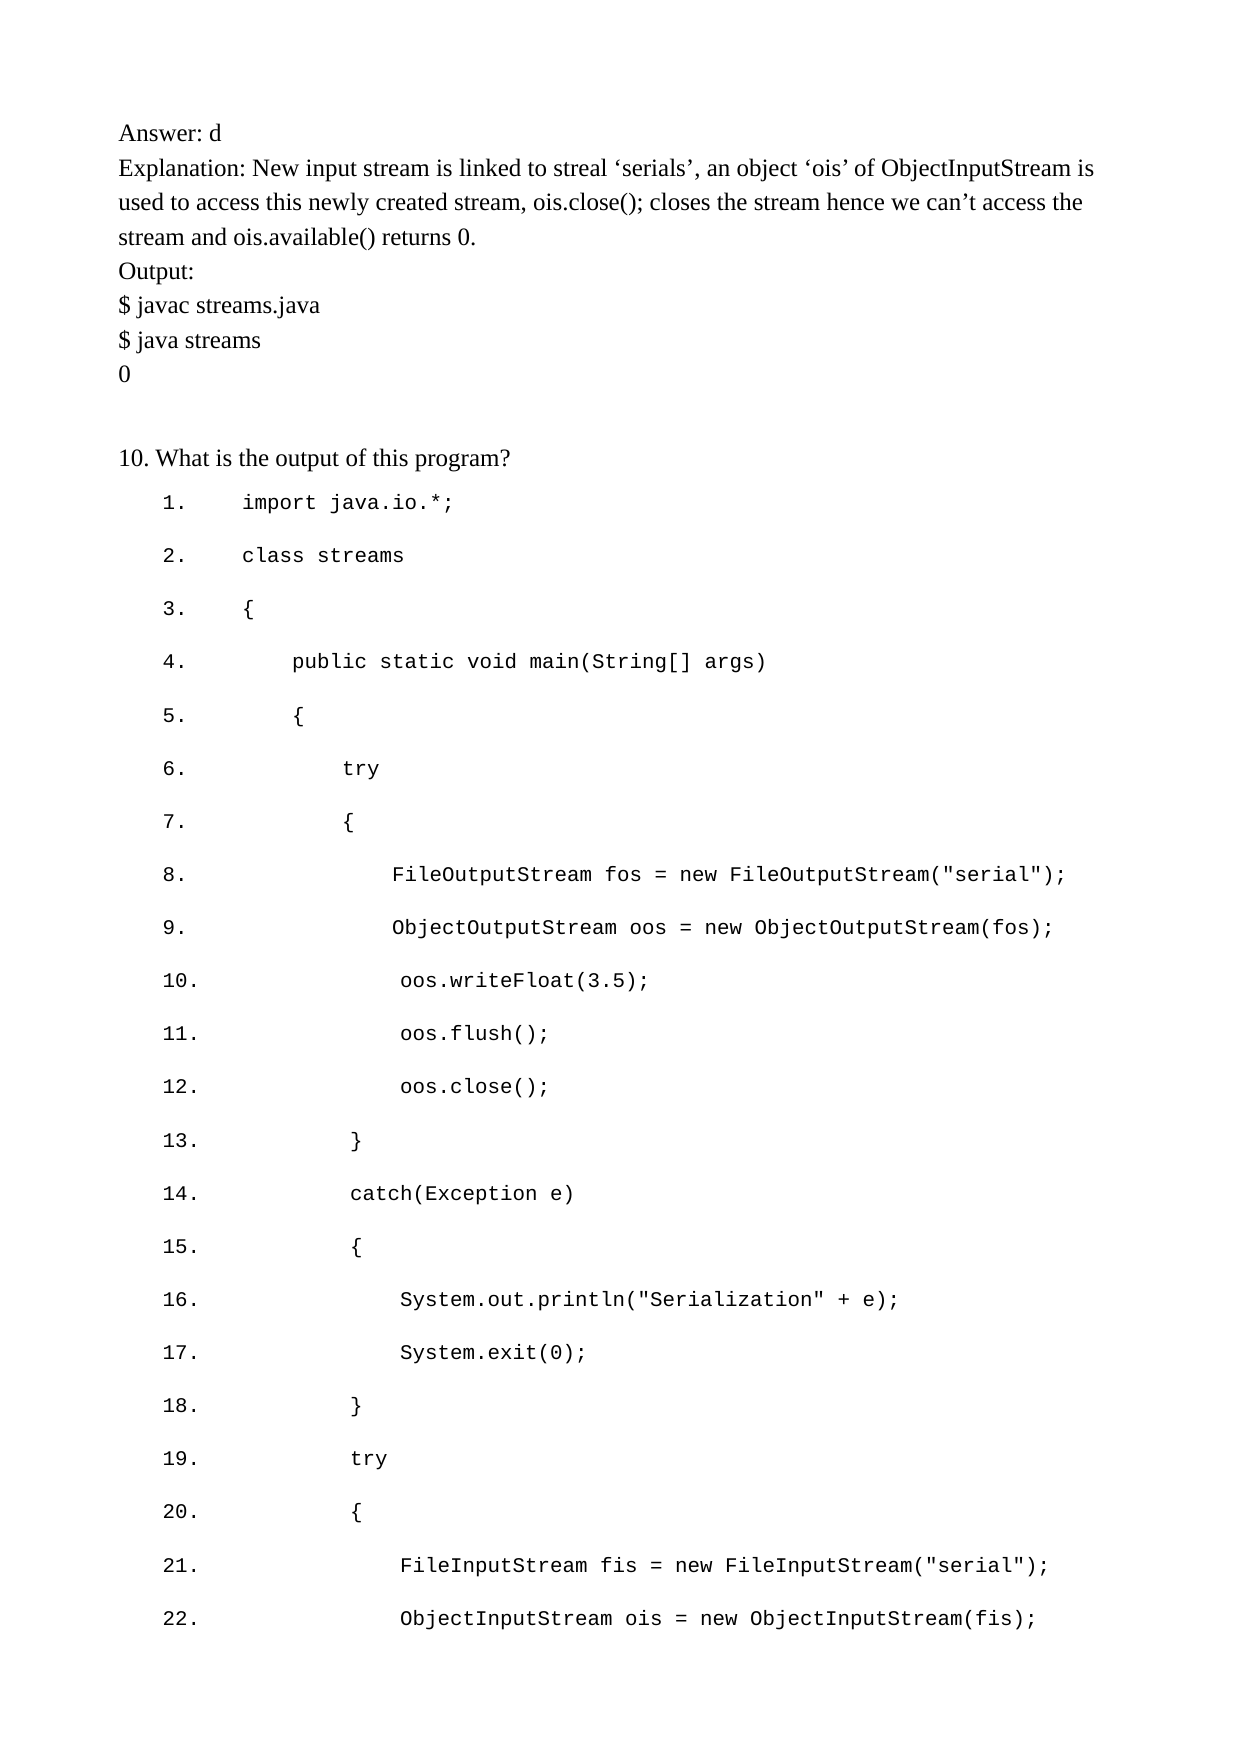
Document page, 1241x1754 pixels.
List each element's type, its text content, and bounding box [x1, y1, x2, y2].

list oos.flush(); [162, 1023, 1122, 1047]
list FileOutputStream fos = new FileOutputStream("serial"); [162, 864, 1122, 888]
list try [162, 1448, 1122, 1472]
list ObjectOutputStream oos = new ObjectOutputStream(fos); [162, 917, 1122, 941]
list oos.close(); [162, 1076, 1122, 1100]
list { [162, 1501, 1122, 1525]
list } [162, 1129, 1122, 1153]
list { [162, 1236, 1122, 1259]
list System.out.println("Serialization" + e); [162, 1289, 1122, 1313]
list oos.writeFloat(3.5); [162, 970, 1122, 994]
list import java.io.*; [162, 492, 1122, 516]
list { [162, 598, 1122, 622]
text Answer: d Explanation: New input stream is linked to streal ‘serials’, an object ‘ois’ of ObjectInputStream is used to access this newly created stream, ois.close(); closes the stream hence we can’t access the stream and ois.available() returns 0. Output: $ javac streams.java $ java streams 0 [118, 118, 1122, 423]
list { [162, 704, 1122, 728]
list { [162, 811, 1122, 834]
list FileInputStream fis = new FileInputStream("serial"); [162, 1554, 1122, 1578]
list catch(Exception e) [162, 1183, 1122, 1206]
list ObjectInputStream ois = new ObjectInputStream(fis); [162, 1608, 1122, 1631]
list } [162, 1395, 1122, 1419]
list try [162, 758, 1122, 781]
list public static void main(String[] args) [162, 651, 1122, 675]
text 10. What is the output of this program? [118, 443, 1122, 472]
list class streams [162, 545, 1122, 569]
list System.exit(0); [162, 1342, 1122, 1366]
